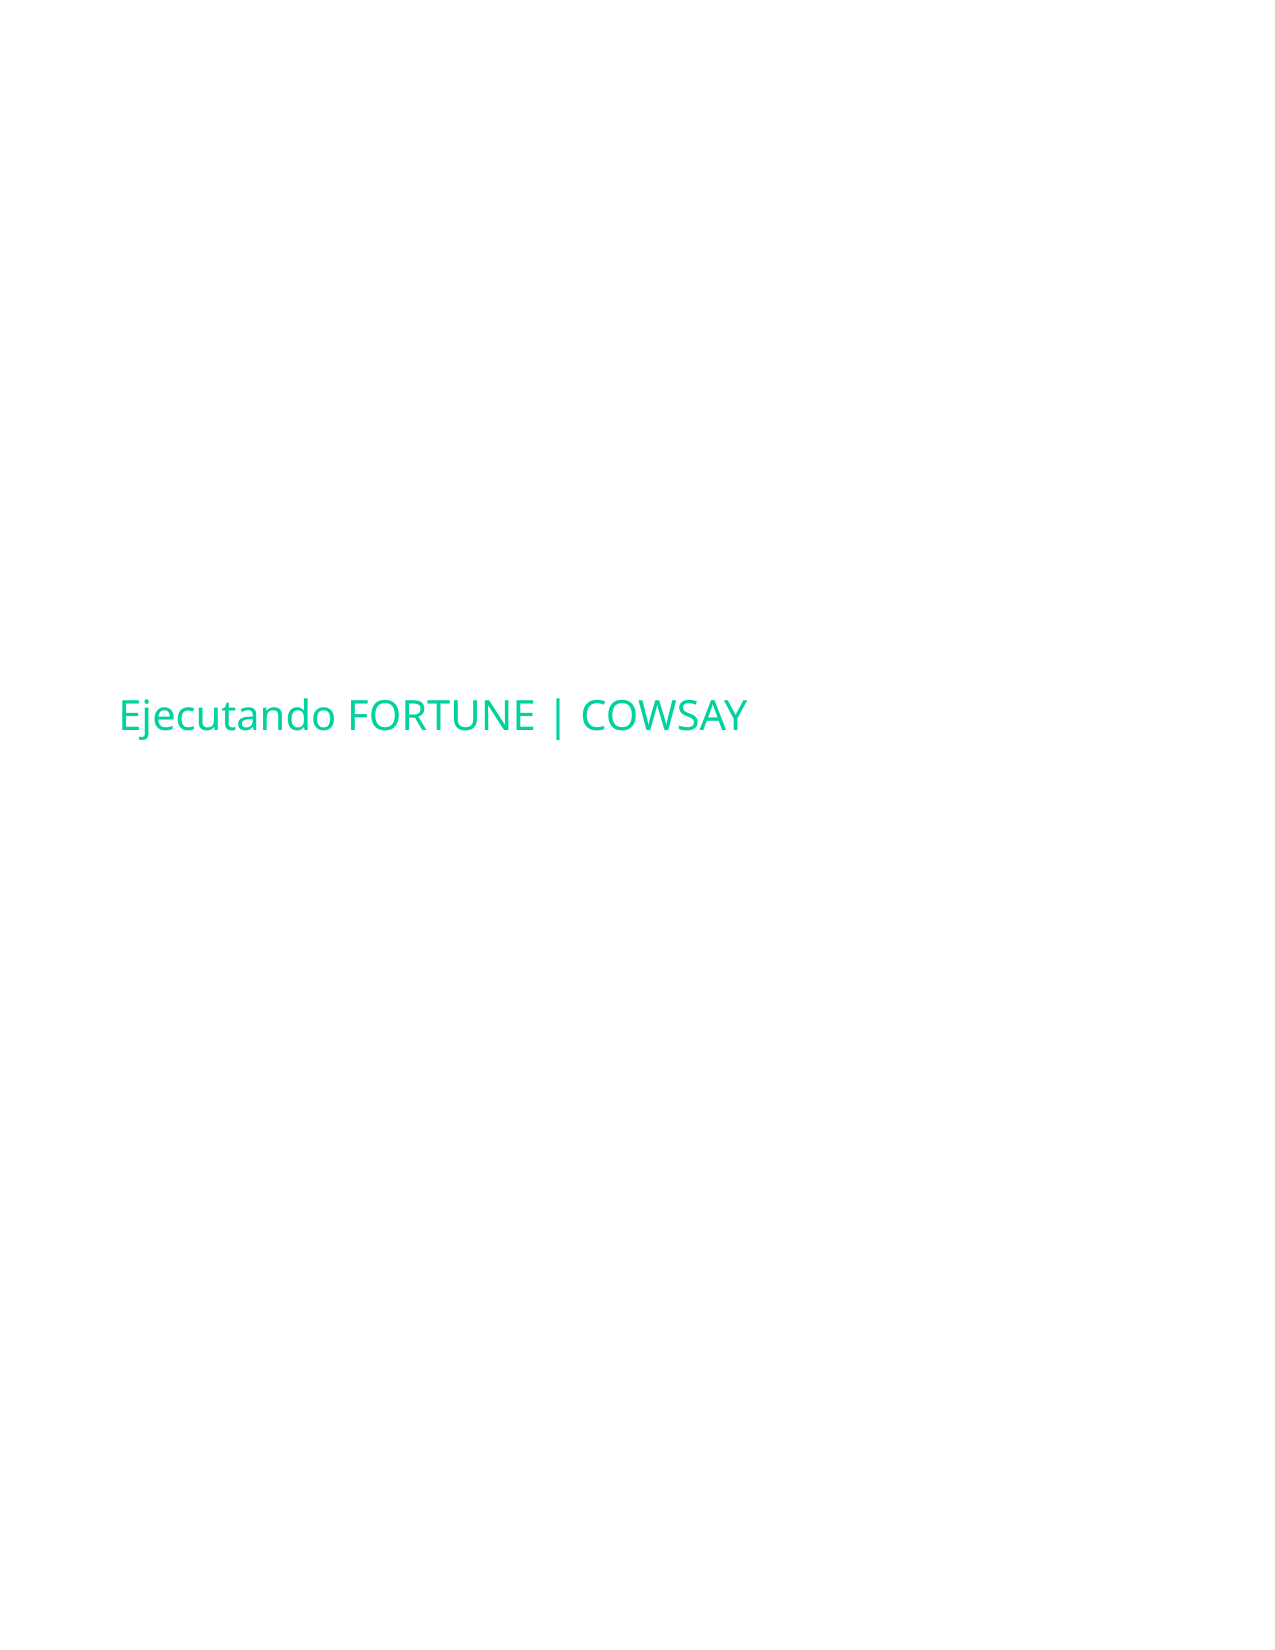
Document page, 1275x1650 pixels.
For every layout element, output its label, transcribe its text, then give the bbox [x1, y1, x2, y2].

text Ejecutando FORTUNE | COWSAY [118, 686, 1157, 743]
